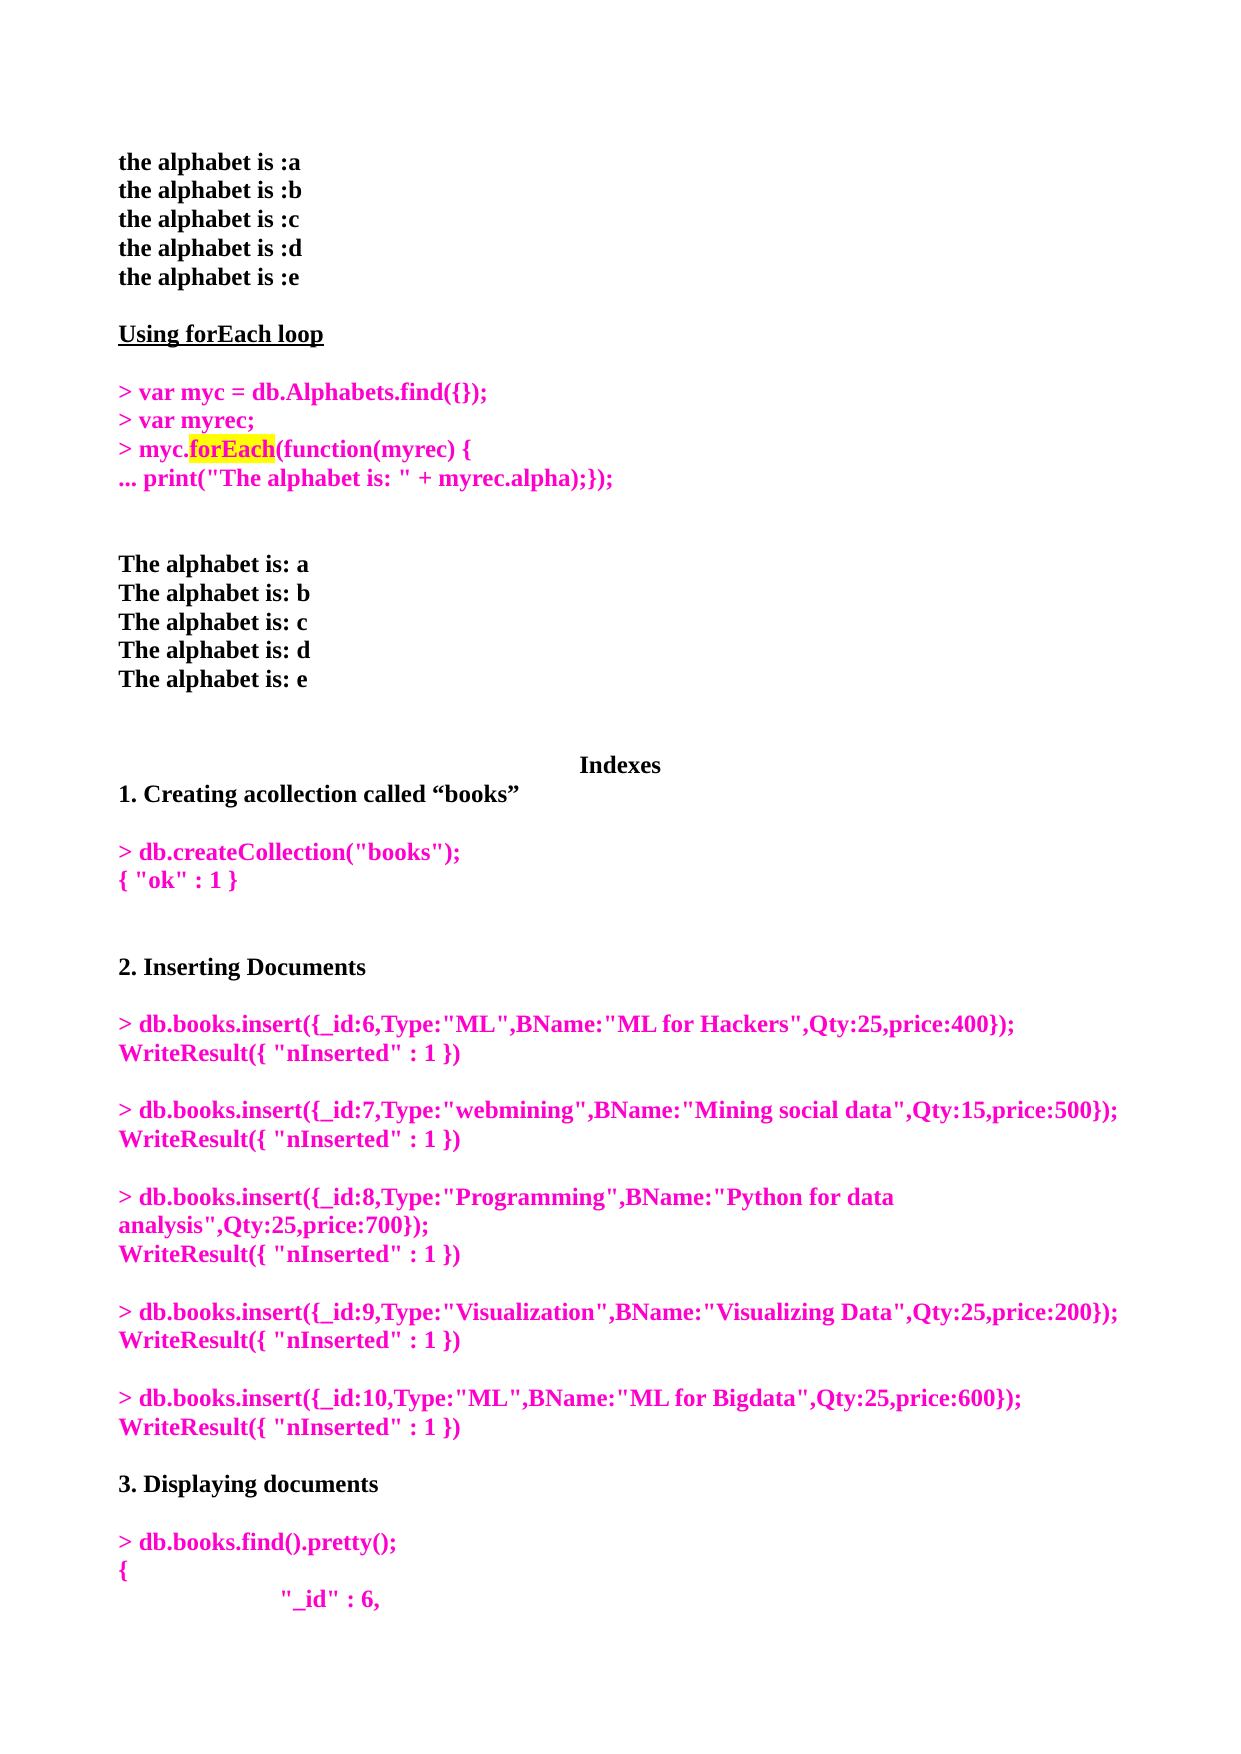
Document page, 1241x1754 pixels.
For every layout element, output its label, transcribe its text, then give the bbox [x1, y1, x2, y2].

text WriteResult({ "nInserted" : 1 }) [118, 1124, 1122, 1153]
text the alphabet is :d [118, 233, 1122, 262]
text the alphabet is :c [118, 204, 1122, 233]
text > db.books.find().pretty(); [118, 1527, 1122, 1556]
text > db.books.insert({_id:10,Type:"ML",BName:"ML for Bigdata",Qty:25,price:600}); [118, 1383, 1122, 1412]
text > db.books.insert({_id:7,Type:"webmining",BName:"Mining social data",Qty:15,price:500}); [118, 1096, 1122, 1124]
text > var myc = db.Alphabets.find({}); [118, 377, 1122, 406]
text the alphabet is :e [118, 262, 1122, 291]
text > db.books.insert({_id:8,Type:"Programming",BName:"Python for data analysis",Qty:25,price:700}); [118, 1182, 1122, 1239]
text The alphabet is: b [118, 578, 1122, 607]
text The alphabet is: c [118, 607, 1122, 636]
text Indexes [118, 751, 1122, 779]
text > db.createCollection("books"); [118, 837, 1122, 866]
text the alphabet is :a [118, 147, 1122, 176]
text > myc.forEach(function(myrec) { [118, 434, 1122, 463]
text WriteResult({ "nInserted" : 1 }) [118, 1412, 1122, 1441]
text WriteResult({ "nInserted" : 1 }) [118, 1239, 1122, 1268]
text WriteResult({ "nInserted" : 1 }) [118, 1038, 1122, 1067]
text > db.books.insert({_id:6,Type:"ML",BName:"ML for Hackers",Qty:25,price:400}); [118, 1009, 1122, 1038]
text { "ok" : 1 } [118, 866, 1122, 894]
text > db.books.insert({_id:9,Type:"Visualization",BName:"Visualizing Data",Qty:25,price:200}); [118, 1297, 1122, 1326]
text ... print("The alphabet is: " + myrec.alpha);}); [118, 463, 1122, 492]
text > var myrec; [118, 406, 1122, 434]
text 2. Inserting Documents [118, 952, 1122, 981]
text The alphabet is: d [118, 636, 1122, 664]
text { [118, 1556, 1122, 1584]
text WriteResult({ "nInserted" : 1 }) [118, 1326, 1122, 1354]
text The alphabet is: e [118, 664, 1122, 693]
text Using forEach loop [118, 319, 1122, 348]
text 3. Displaying documents [118, 1469, 1122, 1498]
text "_id" : 6, [118, 1584, 1122, 1613]
text the alphabet is :b [118, 176, 1122, 204]
text 1. Creating acollection called “books” [118, 779, 1122, 808]
text The alphabet is: a [118, 549, 1122, 578]
